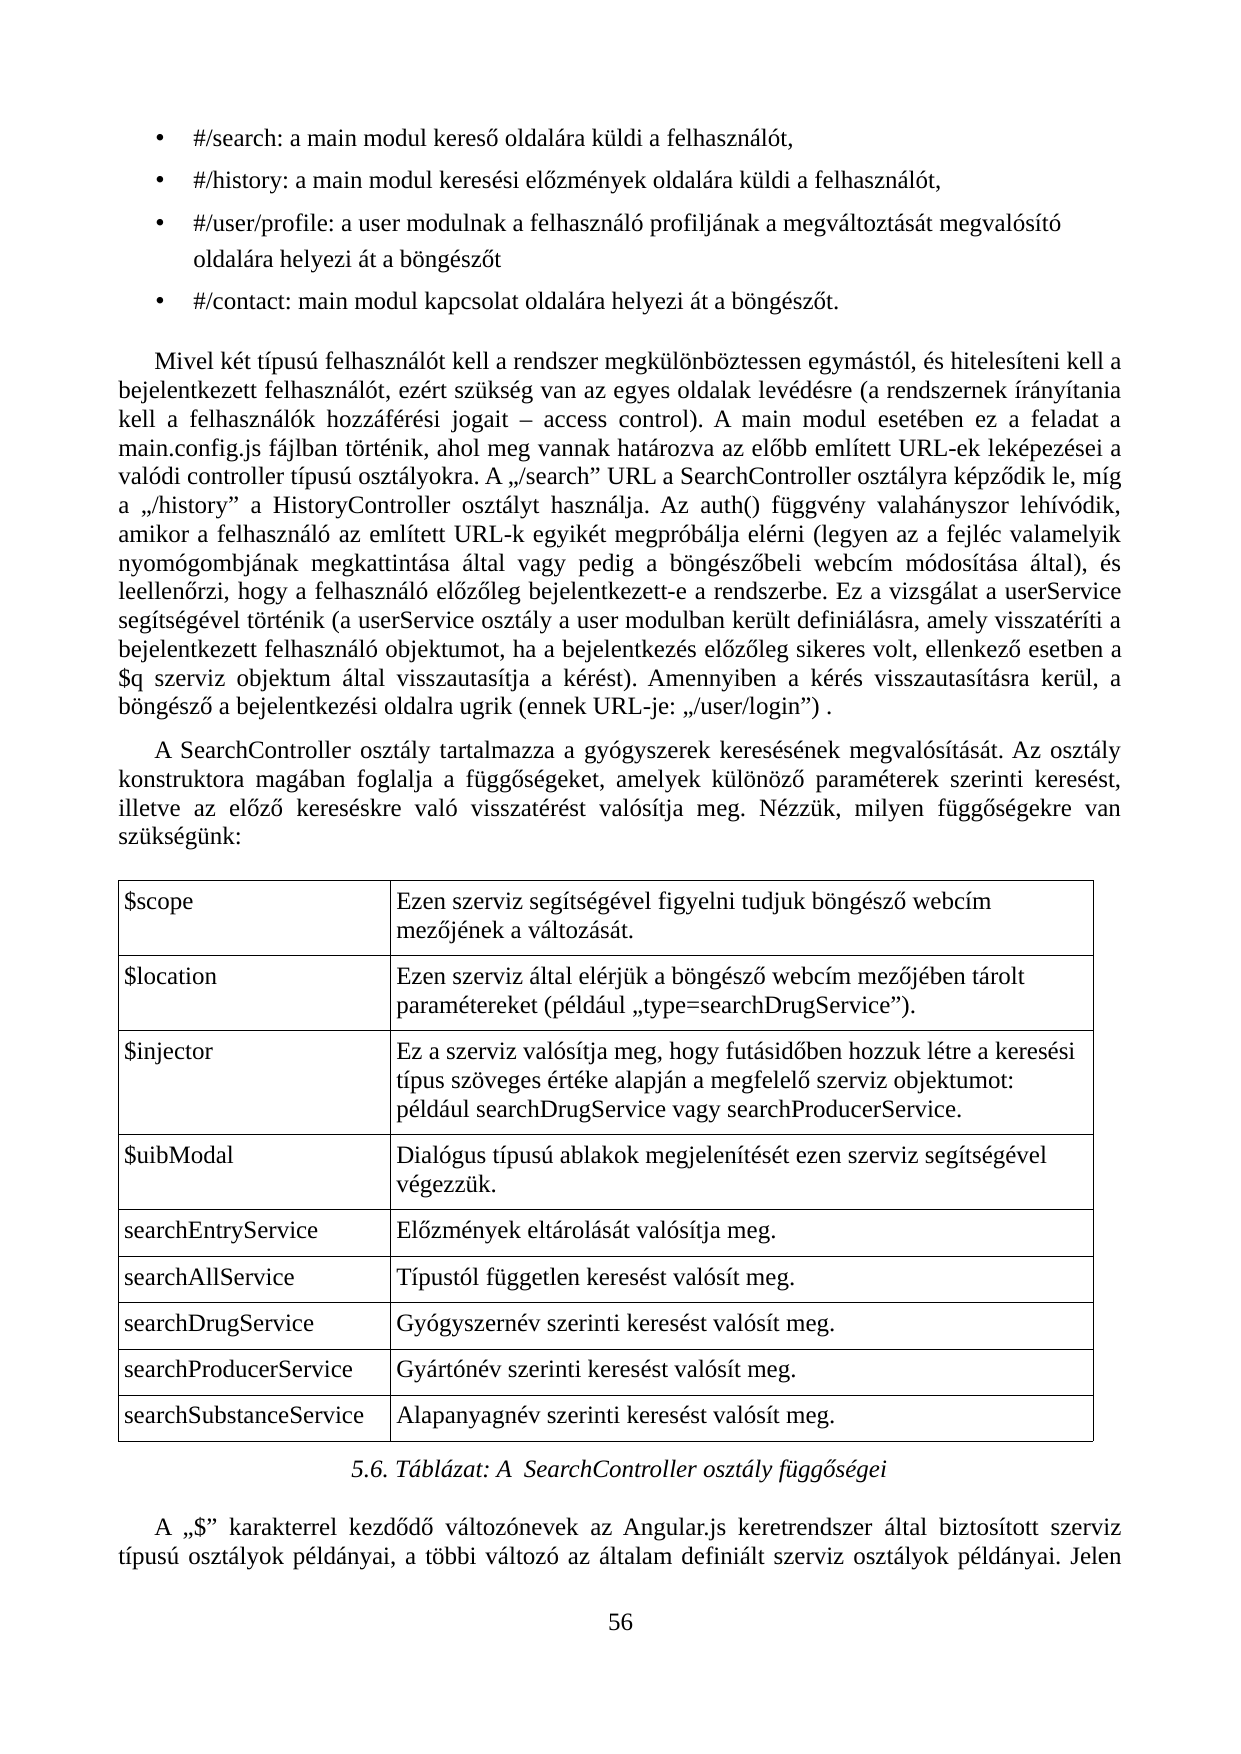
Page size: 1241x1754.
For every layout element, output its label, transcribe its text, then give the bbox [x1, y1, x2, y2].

list #/history: a main modul keresési előzmények oldalára küldi a felhasználót, [156, 160, 1122, 196]
table_cell Ezen szerviz által elérjük a böngésző webcím mezőjében tárolt paramétereket (például „type=searchDrugService”). [391, 956, 1093, 1030]
title A „$” karakterrel kezdődő változónevek az Angular.js keretrendszer által biztosított szerviz típusú osztályok példányai, a többi változó az általam definiált szerviz osztályok példányai. Jelen [118, 1512, 1122, 1570]
table_cell $injector [119, 1031, 390, 1134]
table_cell $uibModal [119, 1135, 390, 1209]
table_header $scope [119, 881, 390, 955]
table_cell $location [119, 956, 390, 1030]
list #/user/profile: a user modulnak a felhasználó profiljának a megváltoztását megvalósító oldalára helyezi át a böngészőt [156, 202, 1122, 274]
table_cell Gyártónév szerinti keresést valósít meg. [391, 1350, 1093, 1395]
table_cell Előzmények eltárolását valósítja meg. [391, 1210, 1093, 1256]
title Mivel két típusú felhasználót kell a rendszer megkülönböztessen egymástól, és hitelesíteni kell a bejelentkezett felhasználót, ezért szükség van az egyes oldalak levédésre (a rendszernek írányítania kell a felhasználók hozzáférési jogait – access control). A main modul esetében ez a feladat a main.config.js fájlban történik, ahol meg vannak határozva az előbb említett URL-ek leképezései a valódi controller típusú osztályokra. A „/search” URL a SearchController osztályra képződik le, míg a „/history” a HistoryController osztályt használja. Az auth() függvény valahányszor lehívódik, amikor a felhasználó az említett URL-k egyikét megpróbálja elérni (legyen az a fejléc valamelyik nyomógombjának megkattintása által vagy pedig a böngészőbeli webcím módosítása által), és leellenőrzi, hogy a felhasználó előzőleg bejelentkezett-e a rendszerbe. Ez a vizsgálat a userService segítségével történik (a userService osztály a user modulban került definiálásra, amely visszatéríti a bejelentkezett felhasználó objektumot, ha a bejelentkezés előzőleg sikeres volt, ellenkező esetben a $q szerviz objektum által visszautasítja a kérést). Amennyiben a kérés visszautasításra kerül, a böngésző a bejelentkezési oldalra ugrik (ennek URL-je: „/user/login”) . [118, 346, 1122, 720]
table_cell Típustól független keresést valósít meg. [391, 1257, 1093, 1302]
table_header Ezen szerviz segítségével figyelni tudjuk böngésző webcím mezőjének a változását. [391, 881, 1093, 955]
table_cell Alapanyagnév szerinti keresést valósít meg. [391, 1396, 1093, 1441]
text 5.6. Táblázat: A SearchController osztály függőségei [118, 1454, 1122, 1482]
list #/search: a main modul kereső oldalára küldi a felhasználót, [156, 118, 1122, 154]
table_cell searchSubstanceService [119, 1396, 390, 1441]
table_cell Dialógus típusú ablakok megjelenítését ezen szerviz segítségével végezzük. [391, 1135, 1093, 1209]
table_cell searchDrugService [119, 1303, 390, 1348]
table_cell searchEntryService [119, 1210, 390, 1256]
table_cell searchProducerService [119, 1350, 390, 1395]
list #/contact: main modul kapcsolat oldalára helyezi át a böngészőt. [156, 280, 1122, 316]
table_cell searchAllService [119, 1257, 390, 1302]
table_cell Gyógyszernév szerinti keresést valósít meg. [391, 1303, 1093, 1348]
table_cell Ez a szerviz valósítja meg, hogy futásidőben hozzuk létre a keresési típus szöveges értéke alapján a megfelelő szerviz objektumot: például searchDrugService vagy searchProducerService. [391, 1031, 1093, 1134]
title A SearchController osztály tartalmazza a gyógyszerek keresésének megvalósítását. Az osztály konstruktora magában foglalja a függőségeket, amelyek különöző paraméterek szerinti keresést, illetve az előző kereséskre való visszatérést valósítja meg. Nézzük, milyen függőségekre van szükségünk: [118, 735, 1122, 850]
